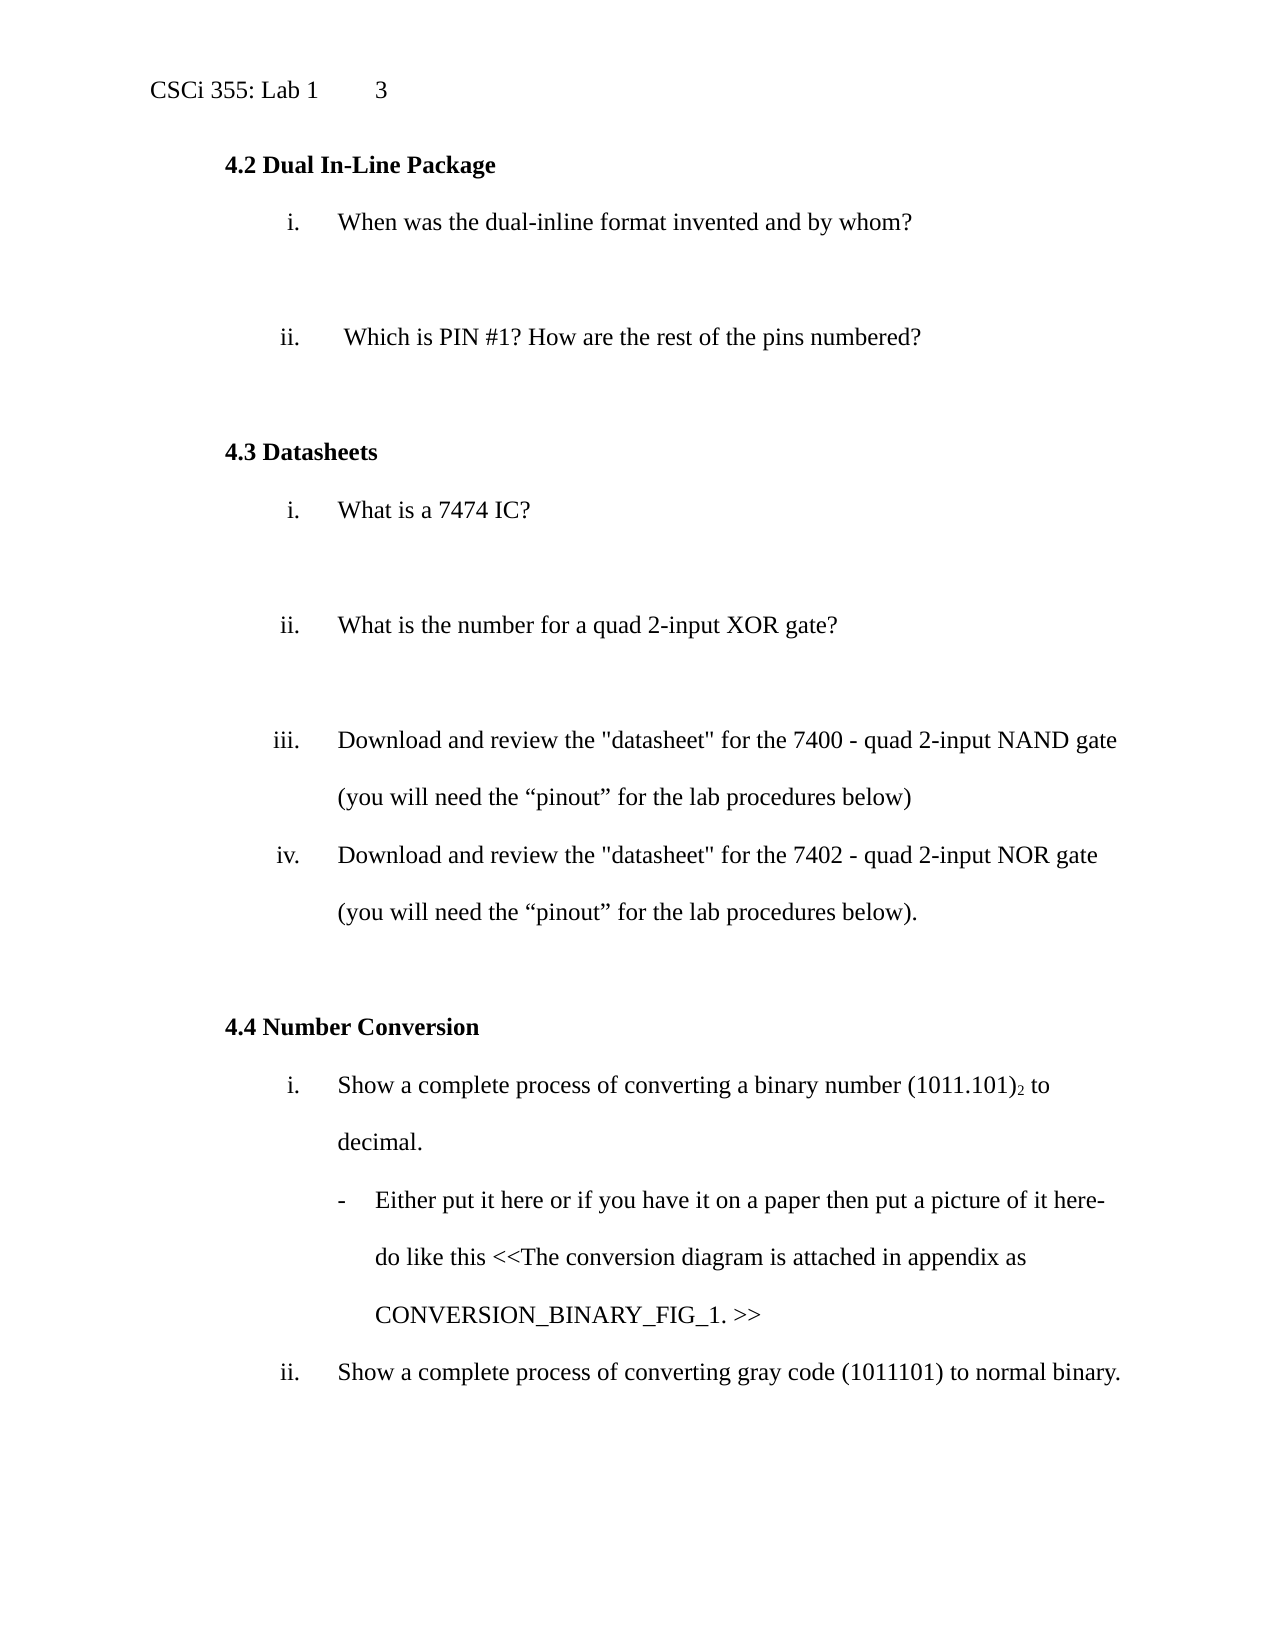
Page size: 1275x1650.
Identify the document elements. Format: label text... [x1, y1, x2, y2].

list Which is PIN #1? How are the rest of the pins numbered? [300, 322, 1125, 351]
list Download and review the "datasheet" for the 7402 - quad 2-input NOR gate (you will need the “pinout” for the lab procedures below). [300, 840, 1125, 926]
list Download and review the "datasheet" for the 7400 - quad 2-input NAND gate (you will need the “pinout” for the lab procedures below) [300, 725, 1125, 811]
subtitle Datasheets [225, 437, 1125, 466]
subtitle Number Conversion [225, 1012, 1125, 1041]
list What is the number for a quad 2-input XOR gate? [300, 610, 1125, 639]
list Either put it here or if you have it on a paper then put a picture of it here-do like this <<The conversion diagram is attached in appendix as CONVERSION_BINARY_FIG_1. >> [337, 1185, 1125, 1329]
list Show a complete process of converting gray code (1011101) to normal binary. [300, 1357, 1125, 1386]
list When was the dual-inline format invented and by whom? [300, 207, 1125, 236]
list Show a complete process of converting a binary number (1011.101)2 to decimal. [300, 1070, 1125, 1156]
subtitle Dual In-Line Package [225, 150, 1125, 179]
list What is a 7474 IC? [300, 495, 1125, 524]
